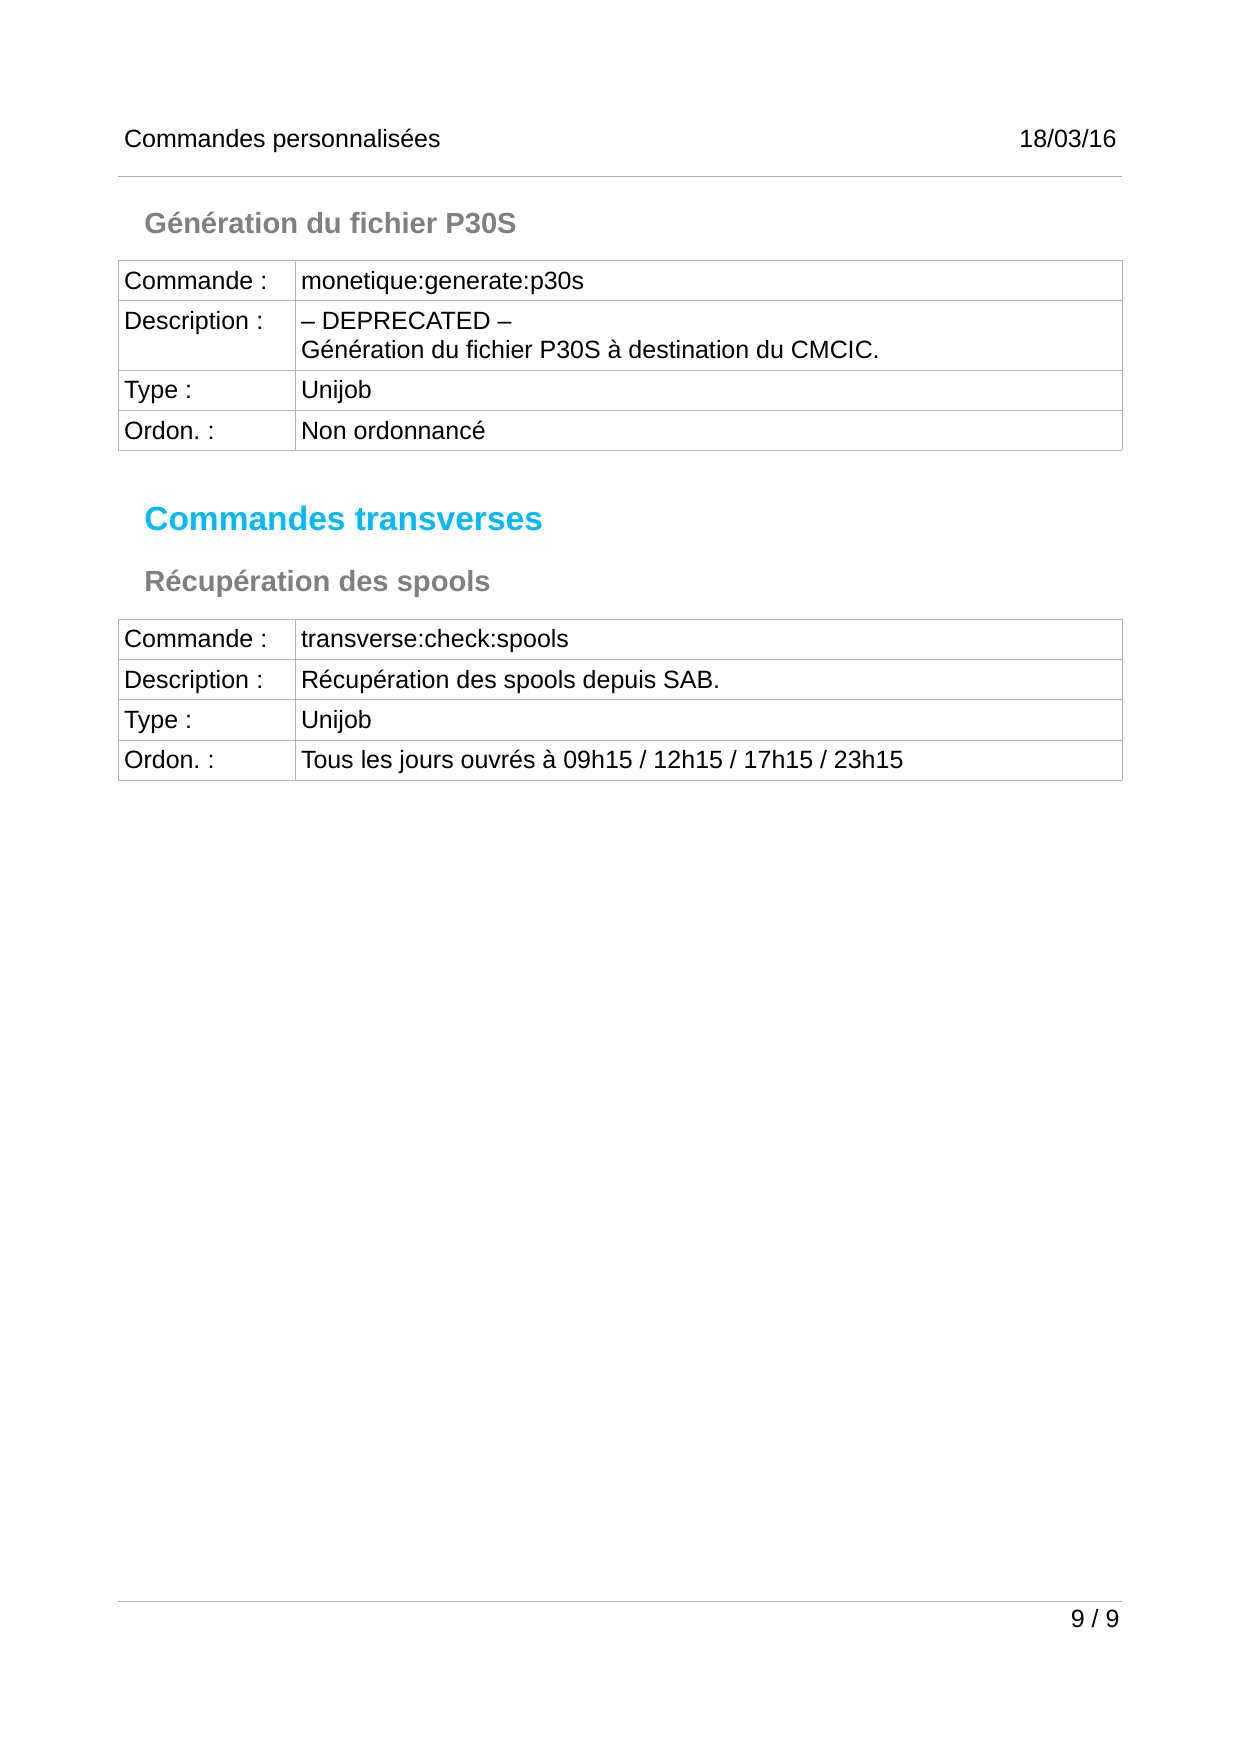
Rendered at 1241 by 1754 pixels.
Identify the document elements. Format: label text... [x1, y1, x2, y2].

table_cell Récupération des spools depuis SAB. [296, 660, 1122, 699]
table_cell Unijob [296, 700, 1122, 739]
table_cell Non ordonnancé [296, 411, 1122, 450]
subtitle Commandes transverses [144, 499, 1122, 538]
table_header transverse:check:spools [296, 620, 1122, 659]
table_cell Tous les jours ouvrés à 09h15 / 12h15 / 17h15 / 23h15 [296, 741, 1122, 780]
table_cell Type : [119, 700, 295, 739]
table_header monetique:generate:p30s [296, 261, 1122, 300]
table_cell Ordon. : [119, 741, 295, 780]
table_cell – DEPRECATED – Génération du fichier P30S à destination du CMCIC. [296, 301, 1122, 369]
table_cell Type : [119, 371, 295, 410]
table_header Commande : [119, 261, 295, 300]
subtitle Récupération des spools [144, 564, 1122, 598]
table_cell Unijob [296, 371, 1122, 410]
table_cell Description : [119, 301, 295, 369]
table_cell Ordon. : [119, 411, 295, 450]
table_cell Description : [119, 660, 295, 699]
table_header Commande : [119, 620, 295, 659]
subtitle Génération du fichier P30S [144, 206, 1122, 239]
